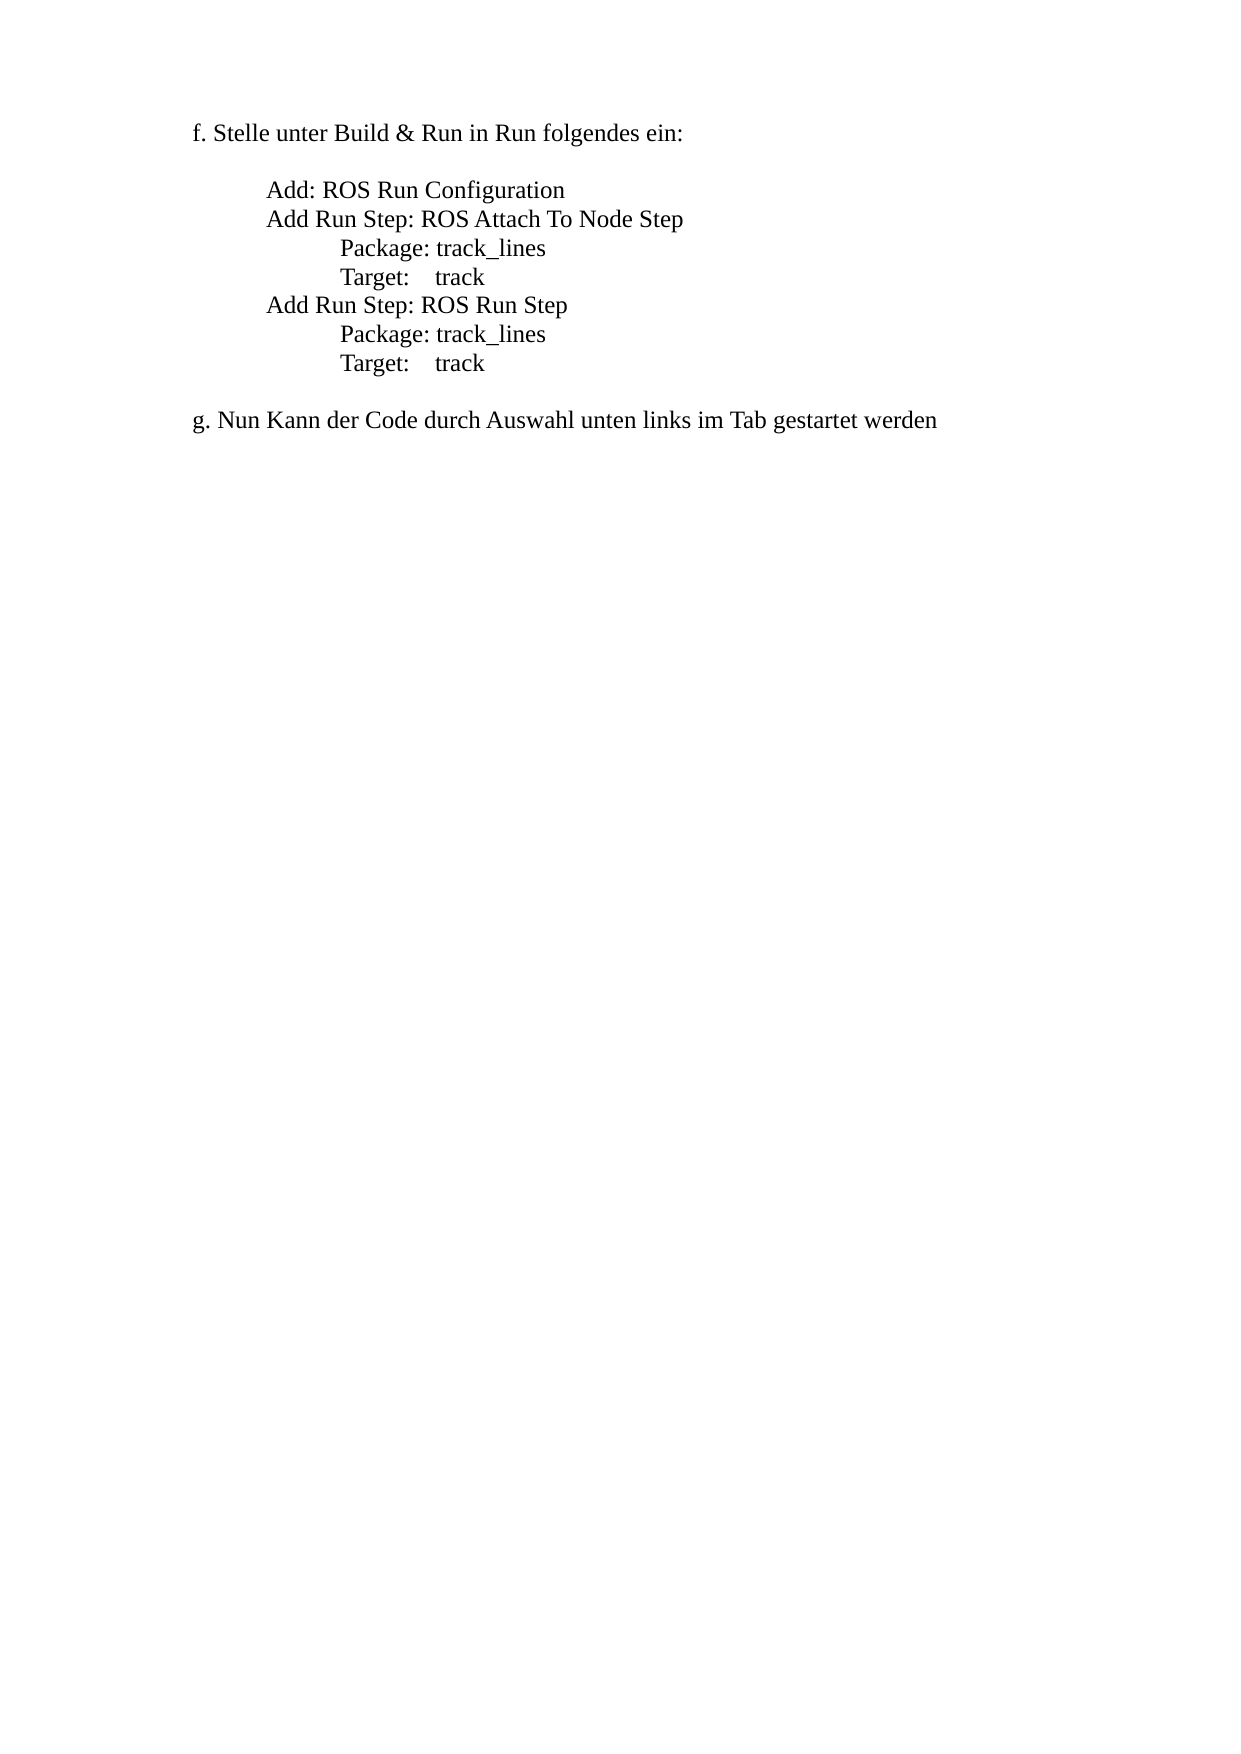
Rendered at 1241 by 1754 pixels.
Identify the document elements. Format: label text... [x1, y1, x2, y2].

text Add Run Step: ROS Run Step [118, 291, 1122, 319]
text Target: track [118, 262, 1122, 291]
text Add Run Step: ROS Attach To Node Step [118, 204, 1122, 233]
text Target: track [118, 348, 1122, 377]
text f. Stelle unter Build & Run in Run folgendes ein: [118, 118, 1122, 147]
text g. Nun Kann der Code durch Auswahl unten links im Tab gestartet werden [118, 406, 1122, 434]
text Package: track_lines [118, 319, 1122, 348]
text Add: ROS Run Configuration [118, 176, 1122, 204]
text Package: track_lines [118, 233, 1122, 262]
